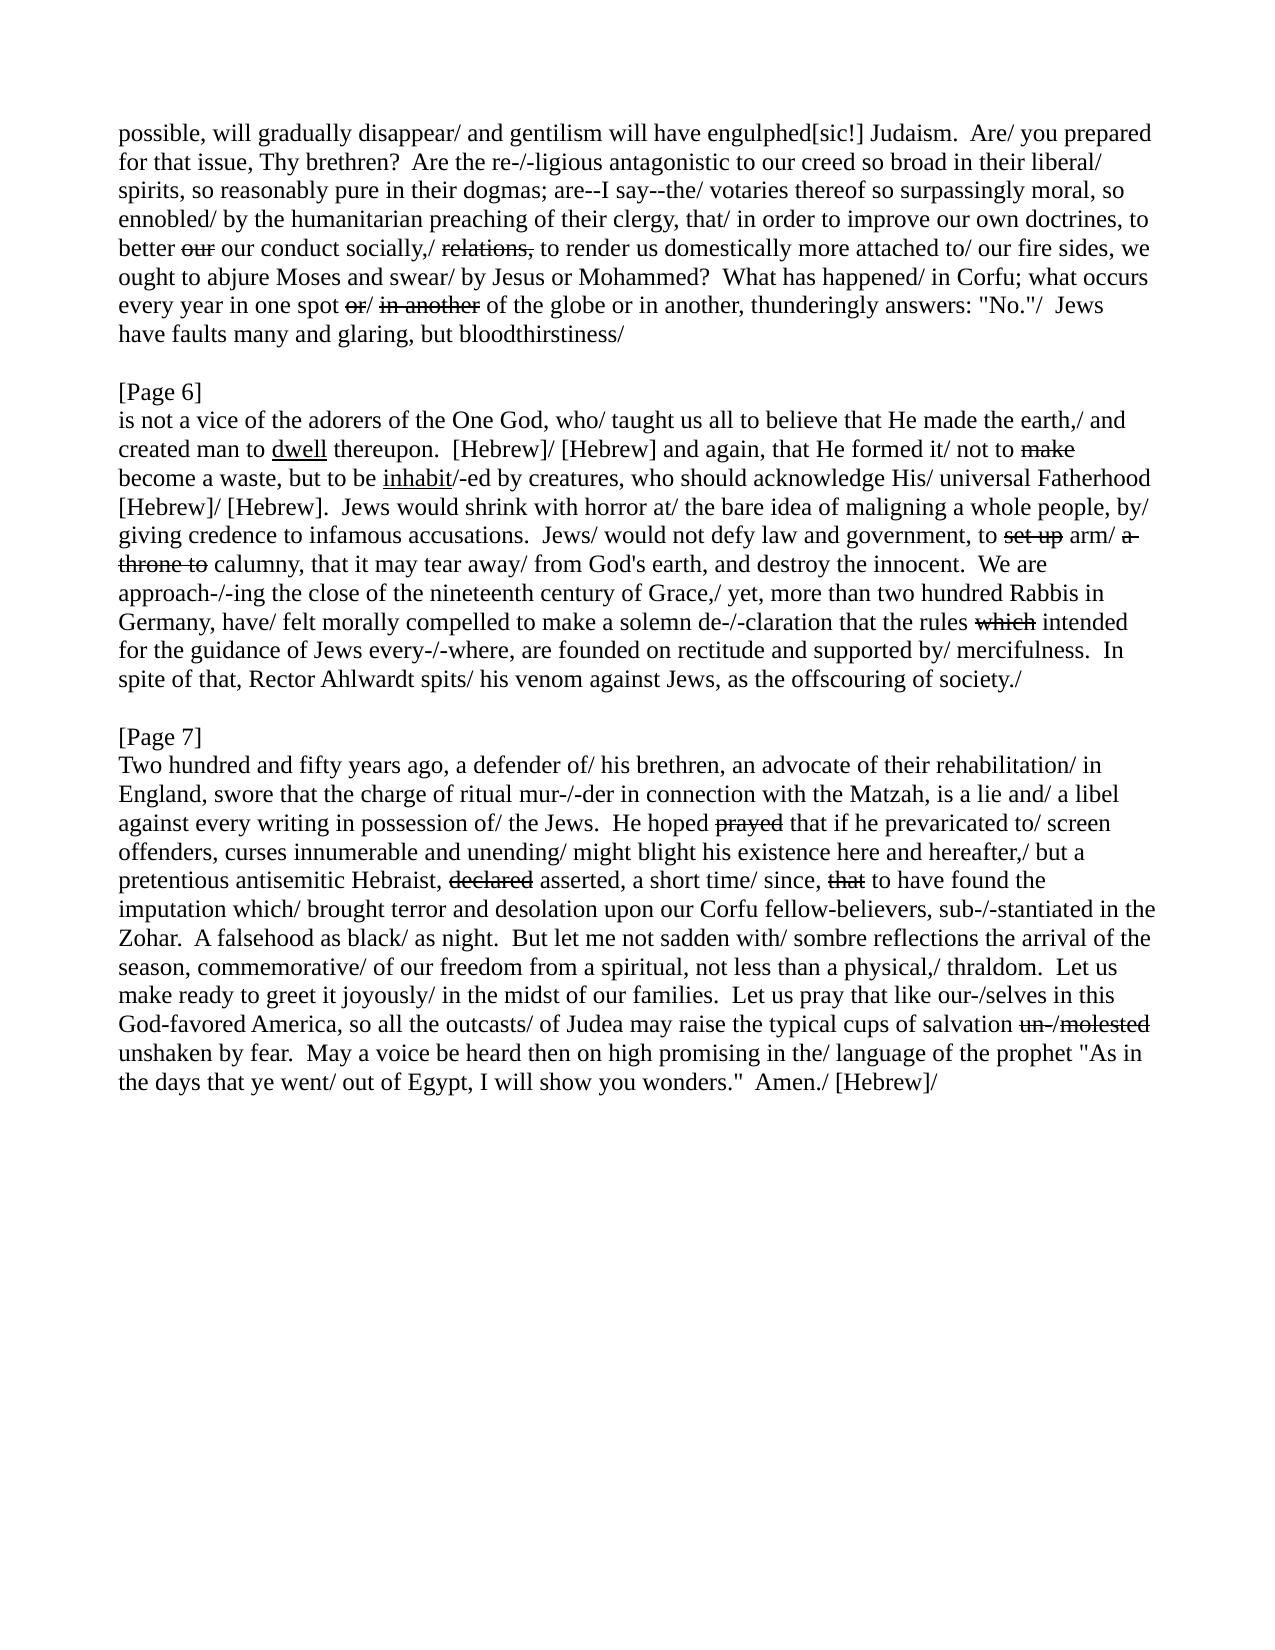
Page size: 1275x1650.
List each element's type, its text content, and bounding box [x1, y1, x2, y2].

text Two hundred and fifty years ago, a defender of/ his brethren, an advocate of their rehabilitation/ in England, swore that the charge of ritual mur-/-der in connection with the Matzah, is a lie and/ a libel against every writing in possession of/ the Jews. He hoped prayed that if he prevaricated to/ screen offenders, curses innumerable and unending/ might blight his existence here and hereafter,/ but a pretentious antisemitic Hebraist, declared asserted, a short time/ since, that to have found the imputation which/ brought terror and desolation upon our Corfu fellow-believers, sub-/-stantiated in the Zohar. A falsehood as black/ as night. But let me not sadden with/ sombre reflections the arrival of the season, commemorative/ of our freedom from a spiritual, not less than a physical,/ thraldom. Let us make ready to greet it joyously/ in the midst of our families. Let us pray that like our-/selves in this God-favored America, so all the outcasts/ of Judea may raise the typical cups of salvation un-/molested unshaken by fear. May a voice be heard then on high promising in the/ language of the prophet "As in the days that ye went/ out of Egypt, I will show you wonders." Amen./ [Hebrew]/ [118, 751, 1157, 1096]
text [Page 6] [118, 377, 1157, 406]
text [Page 7] [118, 722, 1157, 751]
text possible, will gradually disappear/ and gentilism will have engulphed[sic!] Judaism. Are/ you prepared for that issue, Thy brethren? Are the re-/-ligious antagonistic to our creed so broad in their liberal/ spirits, so reasonably pure in their dogmas; are--I say--the/ votaries thereof so surpassingly moral, so ennobled/ by the humanitarian preaching of their clergy, that/ in order to improve our own doctrines, to better our our conduct socially,/ relations, to render us domestically more attached to/ our fire sides, we ought to abjure Moses and swear/ by Jesus or Mohammed? What has happened/ in Corfu; what occurs every year in one spot or/ in another of the globe or in another, thunderingly answers: "No."/ Jews have faults many and glaring, but bloodthirstiness/ [118, 118, 1157, 348]
text is not a vice of the adorers of the One God, who/ taught us all to believe that He made the earth,/ and created man to dwell thereupon. [Hebrew]/ [Hebrew] and again, that He formed it/ not to make become a waste, but to be inhabit/-ed by creatures, who should acknowledge His/ universal Fatherhood [Hebrew]/ [Hebrew]. Jews would shrink with horror at/ the bare idea of maligning a whole people, by/ giving credence to infamous accusations. Jews/ would not defy law and government, to set up arm/ a throne to calumny, that it may tear away/ from God's earth, and destroy the innocent. We are approach-/-ing the close of the nineteenth century of Grace,/ yet, more than two hundred Rabbis in Germany, have/ felt morally compelled to make a solemn de-/-claration that the rules which intended for the guidance of Jews every-/-where, are founded on rectitude and supported by/ mercifulness. In spite of that, Rector Ahlwardt spits/ his venom against Jews, as the offscouring of society./ [118, 406, 1157, 693]
